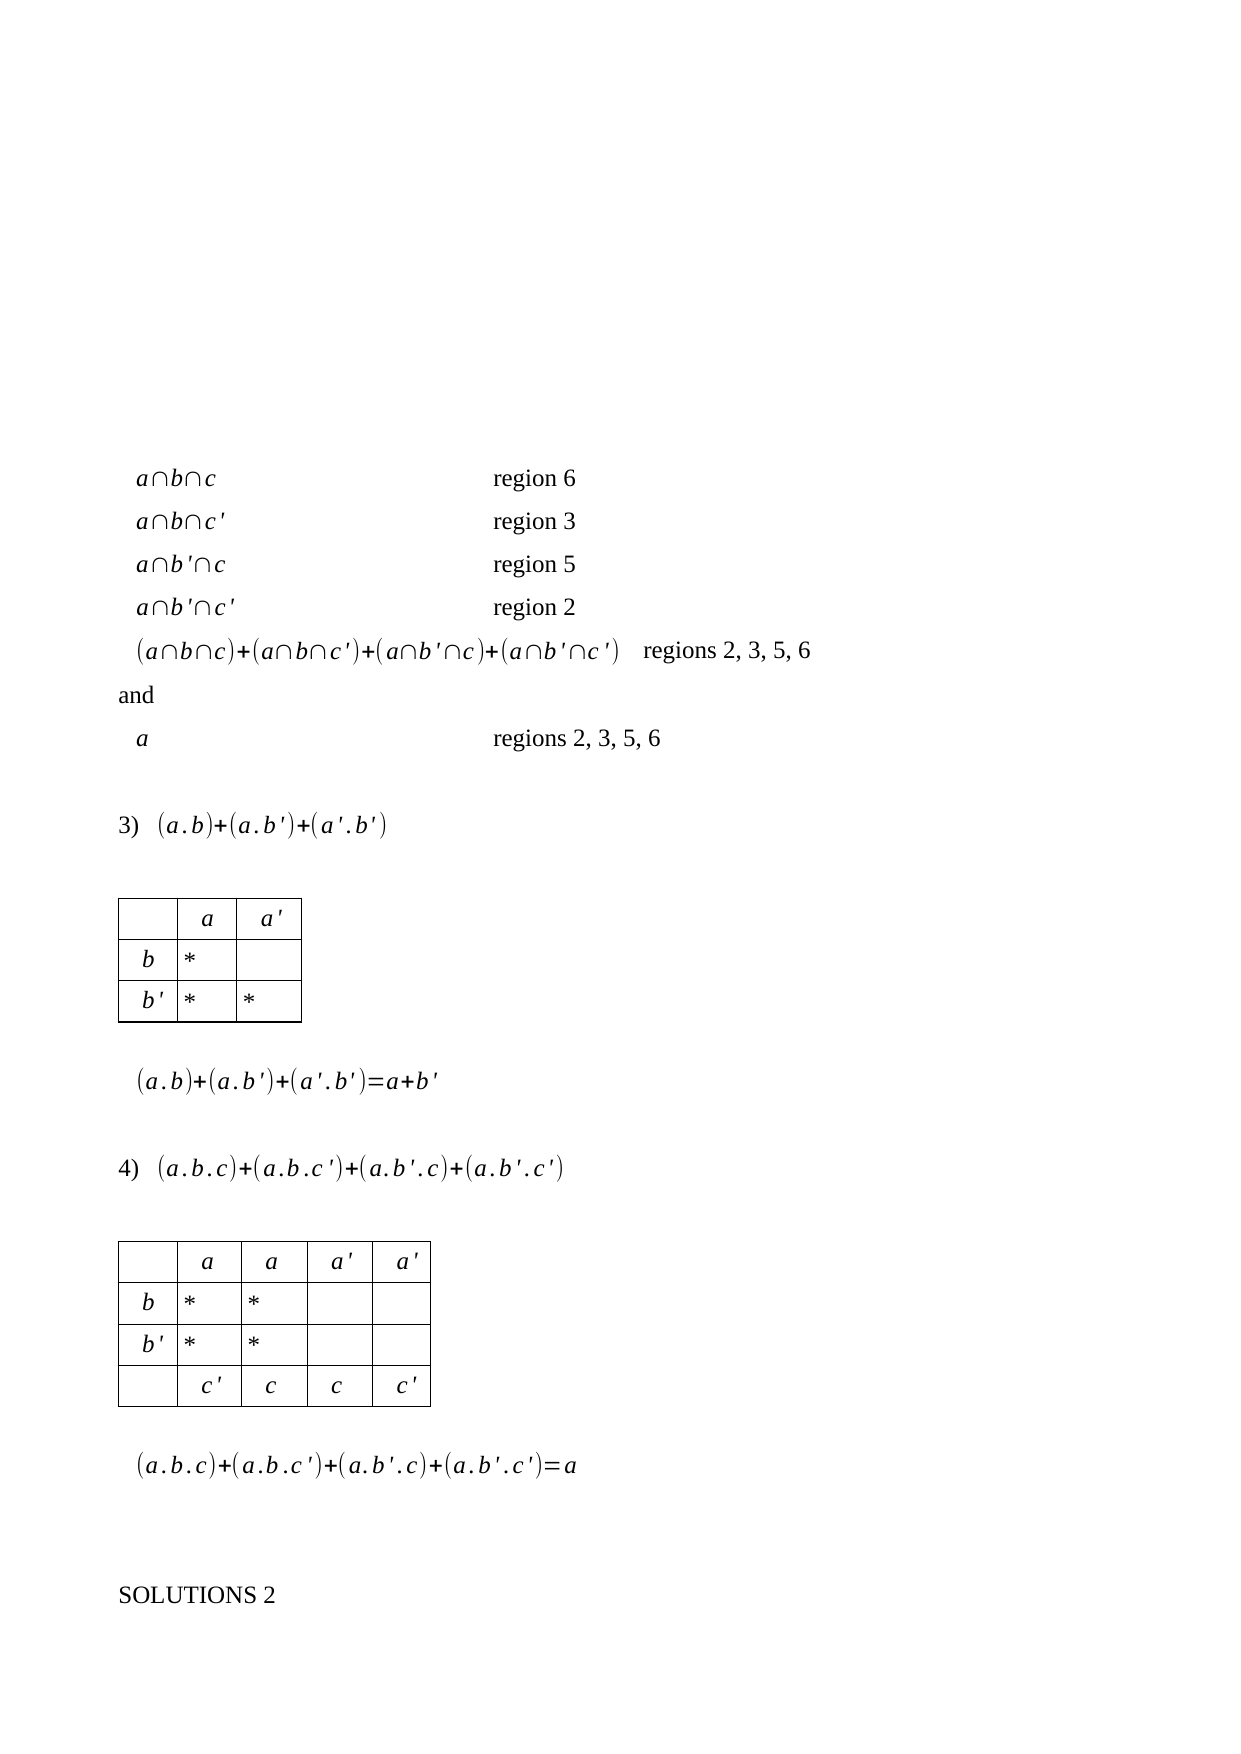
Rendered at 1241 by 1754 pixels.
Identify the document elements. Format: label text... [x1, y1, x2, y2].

text region 6 [118, 463, 1122, 492]
text regions 2, 3, 5, 6 [118, 636, 1122, 666]
text 3) [118, 810, 1122, 840]
table_cell [373, 1283, 430, 1323]
table_cell * [242, 1283, 307, 1323]
table_header [178, 899, 236, 939]
text region 3 [118, 506, 1122, 535]
table_header [308, 1242, 372, 1282]
table_cell [308, 1366, 372, 1406]
table_cell [237, 940, 301, 980]
text 4) [118, 1153, 1122, 1183]
table_cell [373, 1366, 430, 1406]
table_cell [119, 1325, 177, 1365]
table_cell [119, 981, 177, 1021]
table_cell [242, 1366, 307, 1406]
table_header [178, 1242, 241, 1282]
table_header [242, 1242, 307, 1282]
table_cell [308, 1325, 372, 1365]
text region 2 [118, 592, 1122, 621]
text regions 2, 3, 5, 6 [118, 723, 1122, 752]
table_cell * [237, 981, 301, 1021]
text region 5 [118, 549, 1122, 578]
table_cell * [178, 981, 236, 1021]
text and [118, 680, 1122, 709]
table_cell * [242, 1325, 307, 1365]
table_cell * [178, 1283, 241, 1323]
table_cell * [178, 1325, 241, 1365]
table_header [237, 899, 301, 939]
table_cell [373, 1325, 430, 1365]
table_header [119, 1242, 177, 1282]
table_header [373, 1242, 430, 1282]
table_cell [308, 1283, 372, 1323]
table_cell [119, 1366, 177, 1406]
text SOLUTIONS 2 [118, 1581, 1122, 1609]
table_cell * [178, 940, 236, 980]
table_cell [119, 1283, 177, 1323]
table_header [119, 899, 177, 939]
table_cell [178, 1366, 241, 1406]
table_cell [119, 940, 177, 980]
